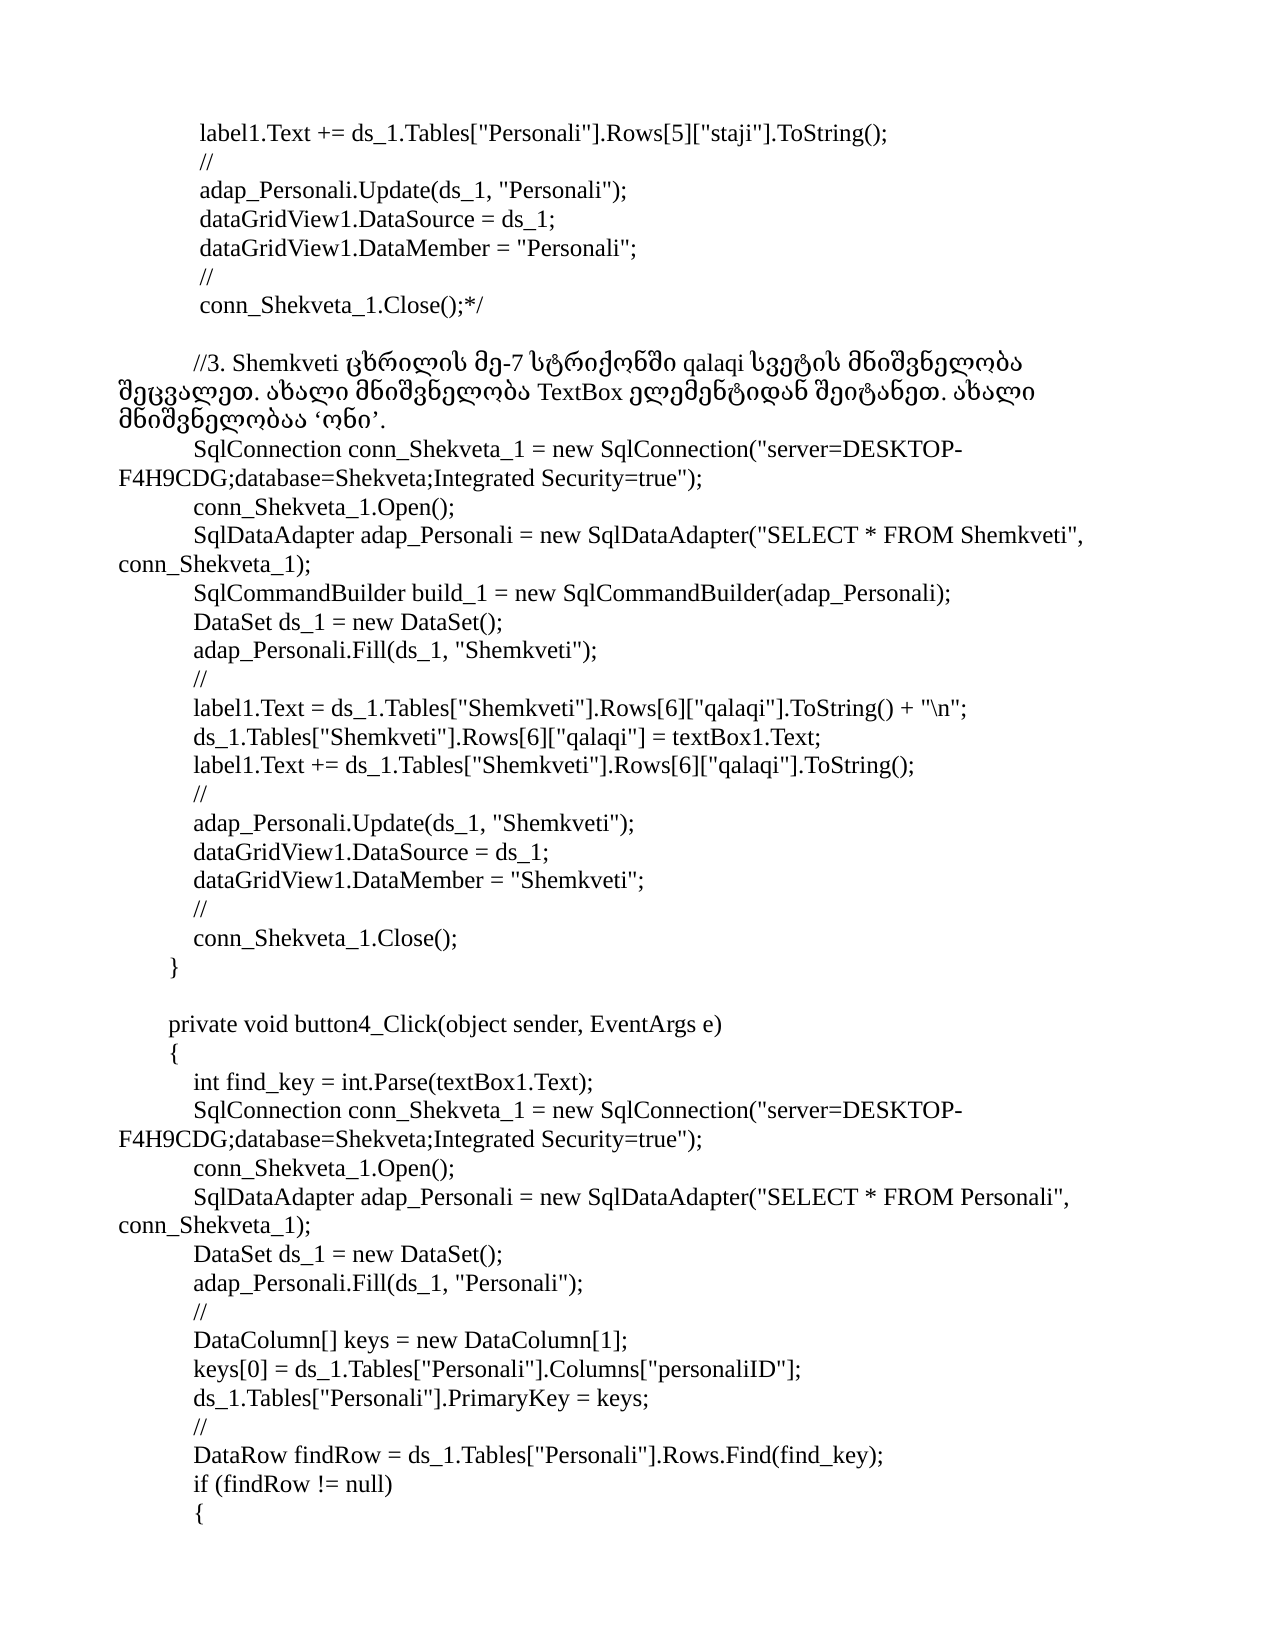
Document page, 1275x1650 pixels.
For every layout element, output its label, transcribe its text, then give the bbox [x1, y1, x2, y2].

text SqlConnection conn_Shekveta_1 = new SqlConnection("server=DESKTOP-F4H9CDG;database=Shekveta;Integrated Security=true"); [118, 434, 1157, 492]
text // [118, 1297, 1157, 1326]
text conn_Shekveta_1.Close();*/ [118, 291, 1157, 319]
text conn_Shekveta_1.Open(); [118, 1153, 1157, 1182]
text SqlCommandBuilder build_1 = new SqlCommandBuilder(adap_Personali); [118, 578, 1157, 607]
text ds_1.Tables["Shemkveti"].Rows[6]["qalaqi"] = textBox1.Text; [118, 722, 1157, 751]
text dataGridView1.DataSource = ds_1; [118, 204, 1157, 233]
text { [118, 1498, 1157, 1527]
text // [118, 894, 1157, 923]
text label1.Text += ds_1.Tables["Shemkveti"].Rows[6]["qalaqi"].ToString(); [118, 751, 1157, 779]
text // [118, 1412, 1157, 1441]
text adap_Personali.Fill(ds_1, "Shemkveti"); [118, 636, 1157, 664]
text DataSet ds_1 = new DataSet(); [118, 607, 1157, 636]
text adap_Personali.Fill(ds_1, "Personali"); [118, 1268, 1157, 1297]
text DataSet ds_1 = new DataSet(); [118, 1239, 1157, 1268]
text if (findRow != null) [118, 1469, 1157, 1498]
text dataGridView1.DataMember = "Personali"; [118, 233, 1157, 262]
text SqlDataAdapter adap_Personali = new SqlDataAdapter("SELECT * FROM Shemkveti", conn_Shekveta_1); [118, 521, 1157, 578]
text ds_1.Tables["Personali"].PrimaryKey = keys; [118, 1383, 1157, 1412]
text DataColumn[] keys = new DataColumn[1]; [118, 1326, 1157, 1354]
text adap_Personali.Update(ds_1, "Shemkveti"); [118, 808, 1157, 837]
text int find_key = int.Parse(textBox1.Text); [118, 1067, 1157, 1096]
text //3. Shemkveti ცხრილის მე-7 სტრიქონში qalaqi სვეტის მნიშვნელობა შეცვალეთ. ახალი მნიშვნელობა TextBox ელემენტიდან შეიტანეთ. ახალი მნიშვნელობაა ‘ონი’. [118, 348, 1157, 434]
text { [118, 1038, 1157, 1067]
text private void button4_Click(object sender, EventArgs e) [118, 1009, 1157, 1038]
text // [118, 664, 1157, 693]
text // [118, 262, 1157, 291]
text keys[0] = ds_1.Tables["Personali"].Columns["personaliID"]; [118, 1354, 1157, 1383]
text DataRow findRow = ds_1.Tables["Personali"].Rows.Find(find_key); [118, 1441, 1157, 1469]
text // [118, 147, 1157, 176]
text conn_Shekveta_1.Close(); [118, 923, 1157, 952]
text dataGridView1.DataSource = ds_1; [118, 837, 1157, 866]
text adap_Personali.Update(ds_1, "Personali"); [118, 176, 1157, 204]
text // [118, 779, 1157, 808]
text SqlDataAdapter adap_Personali = new SqlDataAdapter("SELECT * FROM Personali", conn_Shekveta_1); [118, 1182, 1157, 1239]
text label1.Text = ds_1.Tables["Shemkveti"].Rows[6]["qalaqi"].ToString() + "\n"; [118, 693, 1157, 722]
text dataGridView1.DataMember = "Shemkveti"; [118, 866, 1157, 894]
text SqlConnection conn_Shekveta_1 = new SqlConnection("server=DESKTOP-F4H9CDG;database=Shekveta;Integrated Security=true"); [118, 1096, 1157, 1153]
text label1.Text += ds_1.Tables["Personali"].Rows[5]["staji"].ToString(); [118, 118, 1157, 147]
text } [118, 952, 1157, 981]
text conn_Shekveta_1.Open(); [118, 492, 1157, 521]
